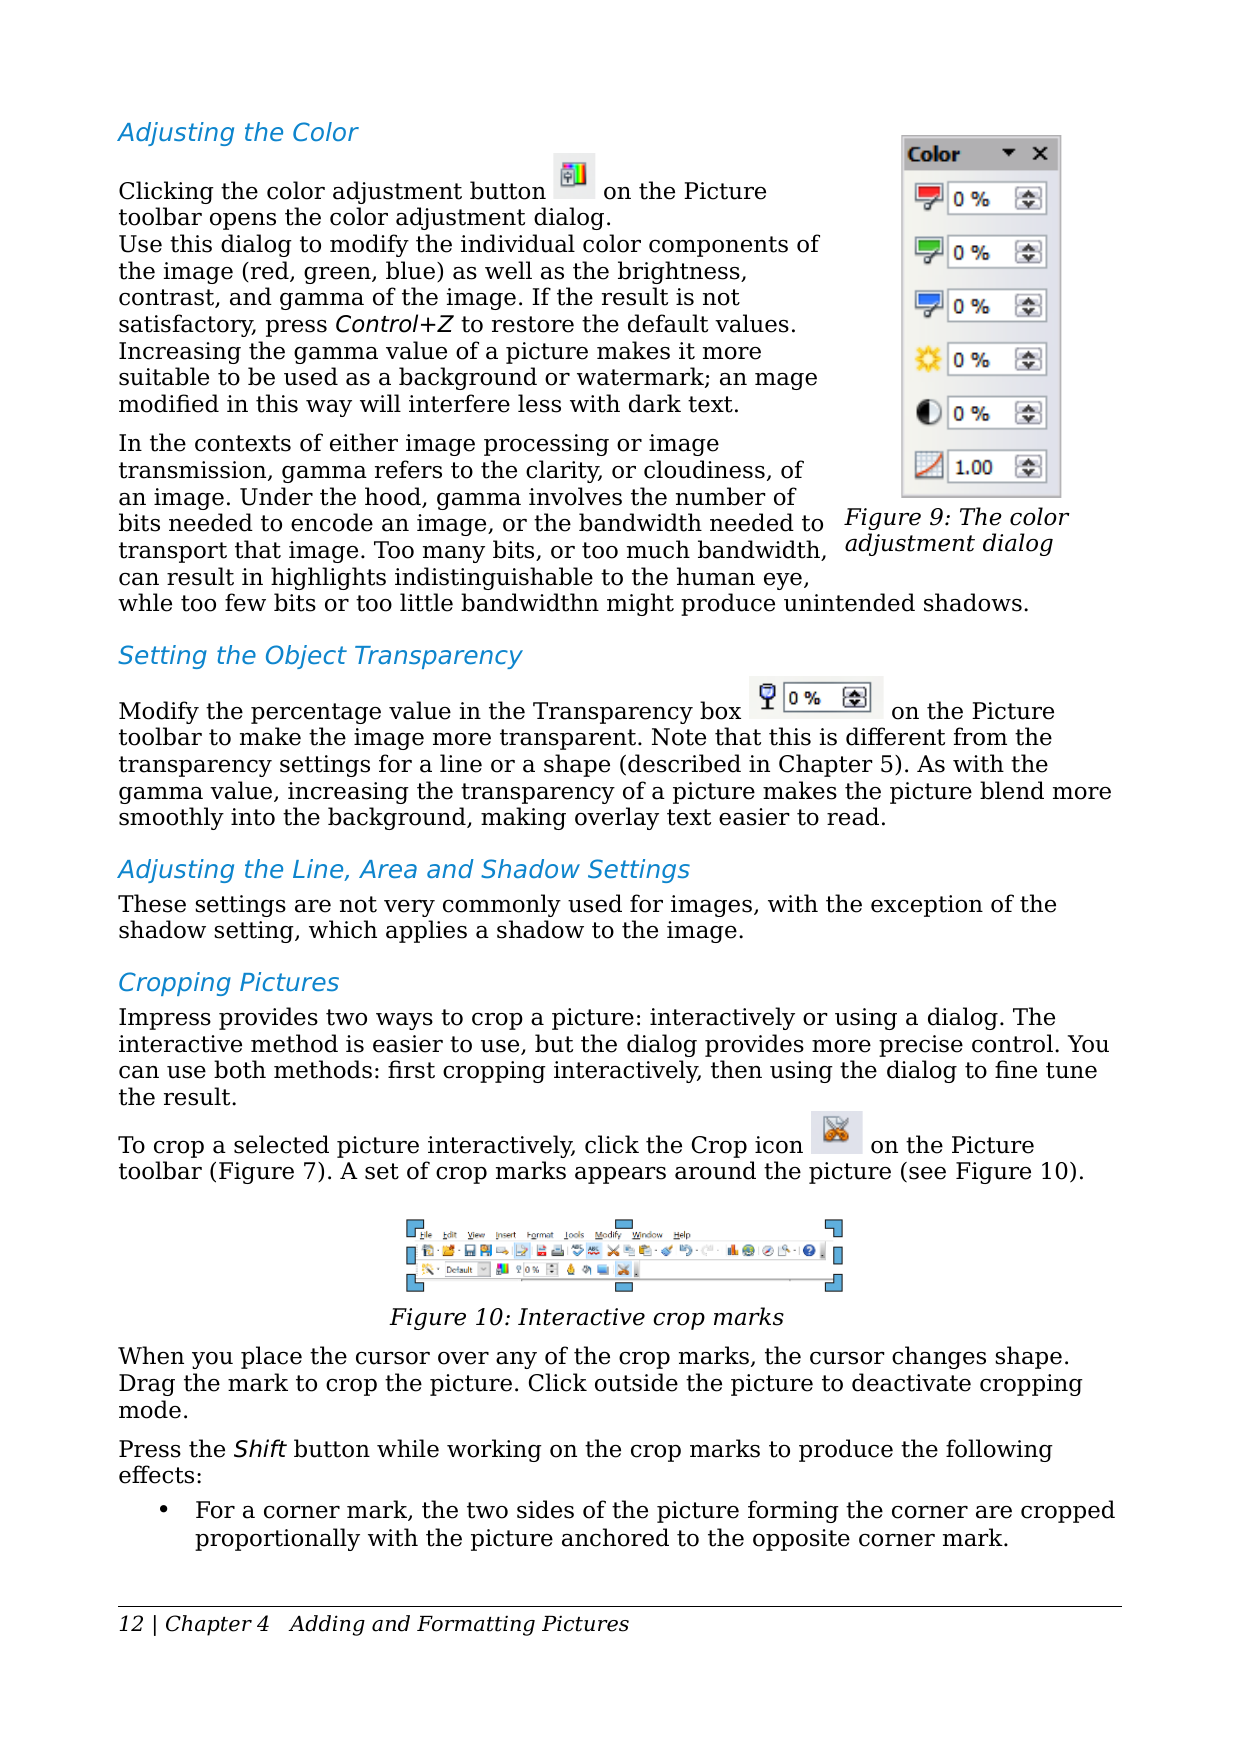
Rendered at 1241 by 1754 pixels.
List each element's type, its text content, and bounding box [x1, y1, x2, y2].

subtitle Setting the Object Transparency [118, 641, 1122, 670]
list For a corner mark, the two sides of the picture forming the corner are cropped proportionally with the picture anchored to the opposite corner mark. [156, 1496, 1122, 1552]
subtitle Cropping Pictures [118, 969, 1122, 998]
text In the contexts of either image processing or image transmission, gamma refers to the clarity, or cloudiness, of an image. Under the hood, gamma involves the number of bits needed to encode an image, or the bandwidth needed to transport that image. Too many bits, or too much bandwidth, can result in highlights indistinguishable to the human eye, whle too few bits or too little bandwidthn might produce unintended shadows. [118, 430, 1122, 617]
picture [811, 1111, 863, 1154]
text When you place the cursor over any of the crop marks, the cursor changes shape. Drag the mark to crop the picture. Click outside the picture to deactivate cropping mode. [118, 1343, 1122, 1423]
picture [553, 153, 596, 199]
list Press the Shift button while working on the crop marks to produce the following effects: [118, 1436, 1122, 1489]
text Impress provides two ways to crop a picture: interactively or using a dialog. The interactive method is easier to use, but the dialog provides more precise control. You can use both methods: first cropping interactively, then using the dialog to fine tune the result. [118, 1004, 1122, 1111]
text Clicking the color adjustment button on the Picture toolbar opens the color adjustment dialog. [118, 154, 844, 231]
subtitle Adjusting the Line, Area and Shadow Settings [118, 855, 1122, 884]
text These settings are not very commonly used for images, with the exception of the shadow setting, which applies a shadow to the image. [118, 891, 1122, 944]
text To crop a selected picture interactively, click the Crop icon on the Picture toolbar (Figure 7). A set of crop marks appears around the picture (see Figure 10). [118, 1111, 1122, 1185]
picture [397, 1210, 851, 1298]
text Increasing the gamma value of a picture makes it more suitable to be used as a background or watermark; an mage modified in this way will interfere less with dark text. [118, 338, 844, 418]
text Modify the percentage value in the Transparency box on the Picture toolbar to make the image more transparent. Note that this is different from the transparency settings for a line or a shape (described in Chapter 5). As with the gamma value, increasing the transparency of a picture makes the picture blend more smoothly into the background, making overlay text easier to read. [118, 677, 1122, 831]
text Figure 10: Interactive crop marks [390, 1304, 850, 1331]
text Figure 9: The color adjustment dialog [844, 504, 1118, 557]
picture [749, 676, 884, 719]
text Use this dialog to modify the individual color components of the image (red, green, blue) as well as the brightness, contrast, and gamma of the image. If the result is not satisfactory, press Control+Z to restore the default values. [118, 231, 844, 338]
picture [901, 135, 1062, 498]
subtitle Adjusting the Color [118, 118, 1122, 504]
subtitle [844, 557, 1118, 576]
